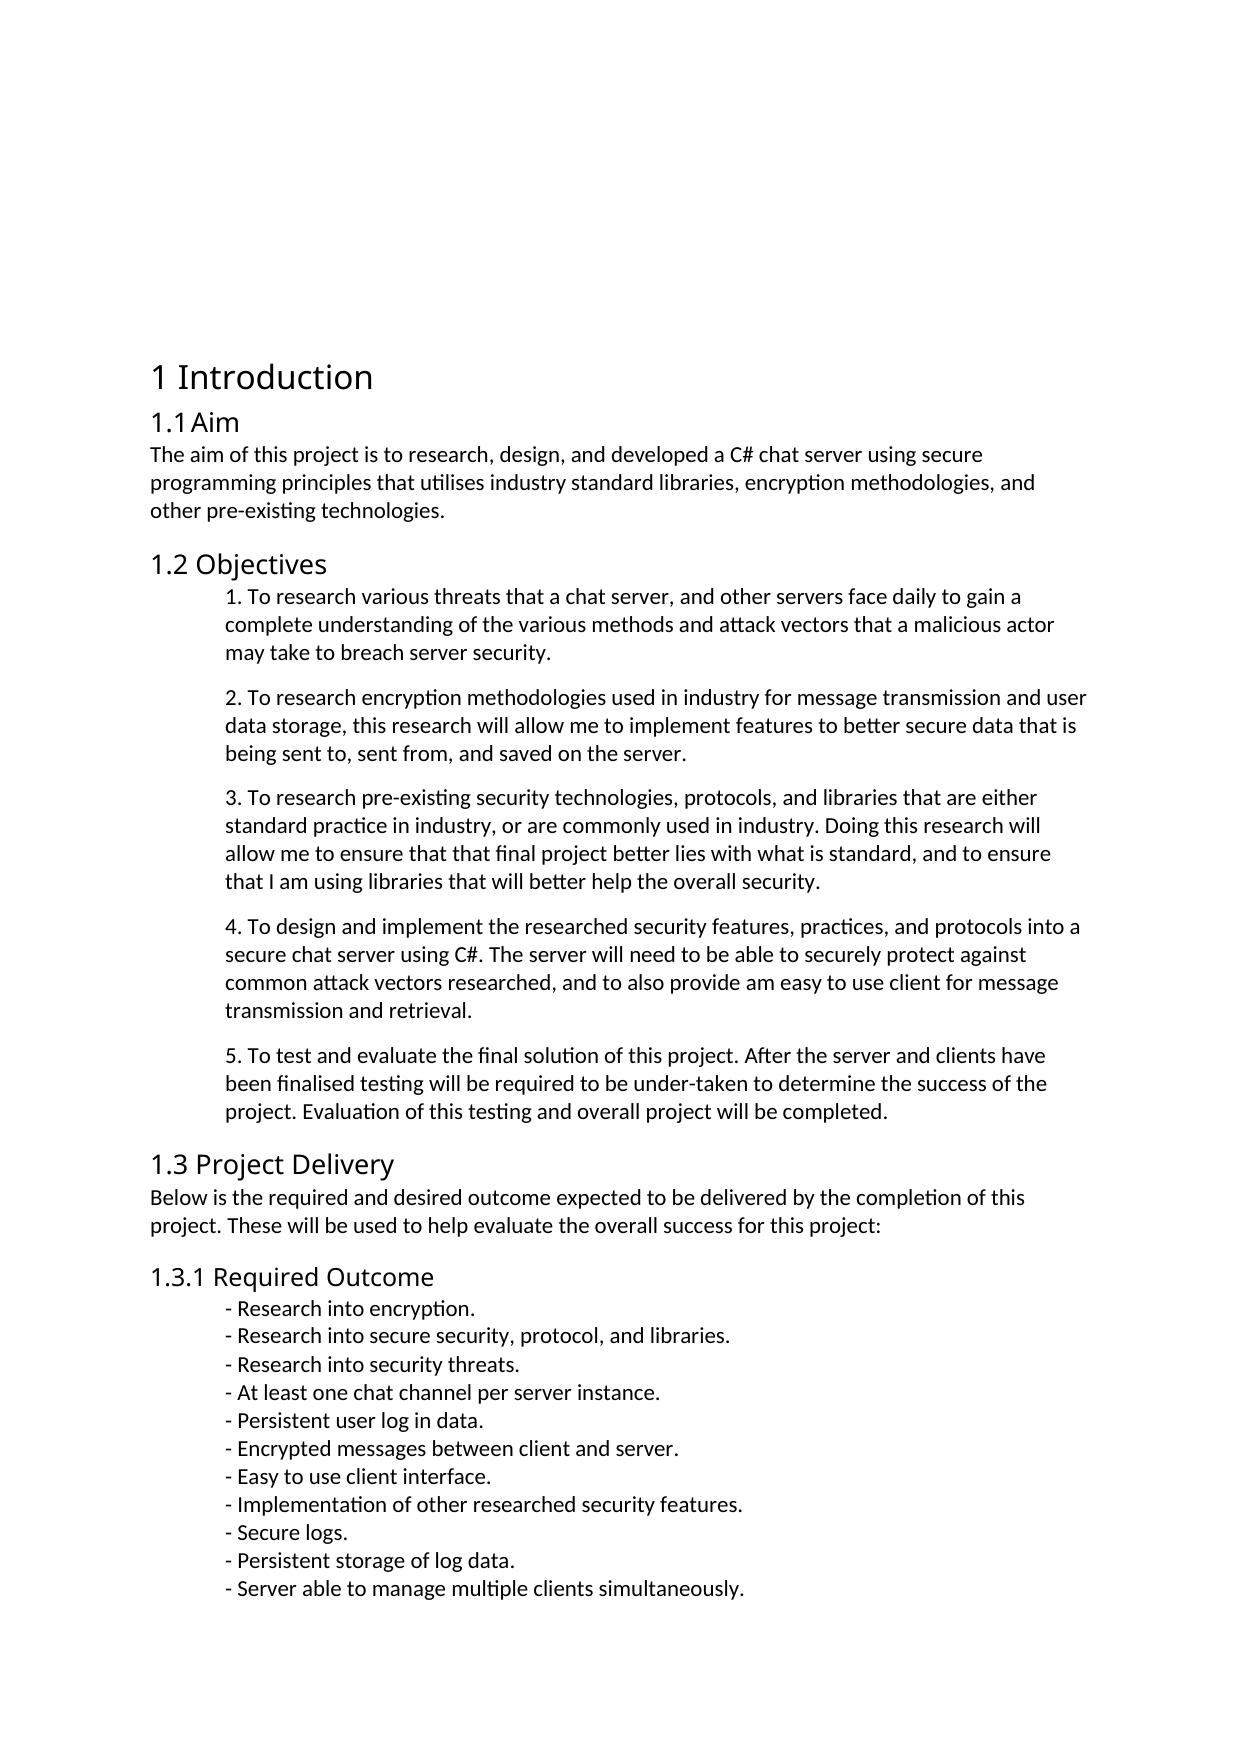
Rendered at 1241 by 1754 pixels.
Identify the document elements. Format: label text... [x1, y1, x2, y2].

subtitle 1.3.1 Required Outcome [150, 1259, 1090, 1294]
text 3. To research pre-existing security technologies, protocols, and libraries that are either standard practice in industry, or are commonly used in industry. Doing this research will allow me to ensure that that final project better lies with what is standard, and to ensure that I am using libraries that will better help the overall security. [225, 783, 1090, 896]
list - Research into encryption. [225, 1294, 1090, 1322]
list - Secure logs. [225, 1518, 1090, 1546]
text The aim of this project is to research, design, and developed a C# chat server using secure programming principles that utilises industry standard libraries, encryption methodologies, and other pre-existing technologies. [150, 440, 1090, 524]
subtitle 1.2 Objectives [150, 545, 1090, 582]
text 1. To research various threats that a chat server, and other servers face daily to gain a complete understanding of the various methods and attack vectors that a malicious actor may take to breach server security. [225, 582, 1090, 666]
subtitle 1.3 Project Delivery [150, 1146, 1090, 1183]
list - Research into security threats. [225, 1350, 1090, 1378]
list - Easy to use client interface. [225, 1462, 1090, 1490]
list - Server able to manage multiple clients simultaneously. [225, 1574, 1090, 1602]
text Below is the required and desired outcome expected to be delivered by the completion of this project. These will be used to help evaluate the overall success for this project: [150, 1183, 1090, 1239]
subtitle 1 Introduction [150, 354, 1090, 399]
list - Encrypted messages between client and server. [225, 1434, 1090, 1462]
list - Persistent user log in data. [225, 1406, 1090, 1434]
list - Implementation of other researched security features. [225, 1490, 1090, 1518]
list - At least one chat channel per server instance. [225, 1378, 1090, 1406]
list - Persistent storage of log data. [225, 1546, 1090, 1574]
subtitle Aim [150, 403, 1090, 440]
text 2. To research encryption methodologies used in industry for message transmission and user data storage, this research will allow me to implement features to better secure data that is being sent to, sent from, and saved on the server. [225, 683, 1090, 767]
list - Research into secure security, protocol, and libraries. [225, 1322, 1090, 1350]
text 5. To test and evaluate the final solution of this project. After the server and clients have been finalised testing will be required to be under-taken to determine the success of the project. Evaluation of this testing and overall project will be completed. [225, 1041, 1090, 1125]
text 4. To design and implement the researched security features, practices, and protocols into a secure chat server using C#. The server will need to be able to securely protect against common attack vectors researched, and to also provide am easy to use client for message transmission and retrieval. [225, 912, 1090, 1024]
